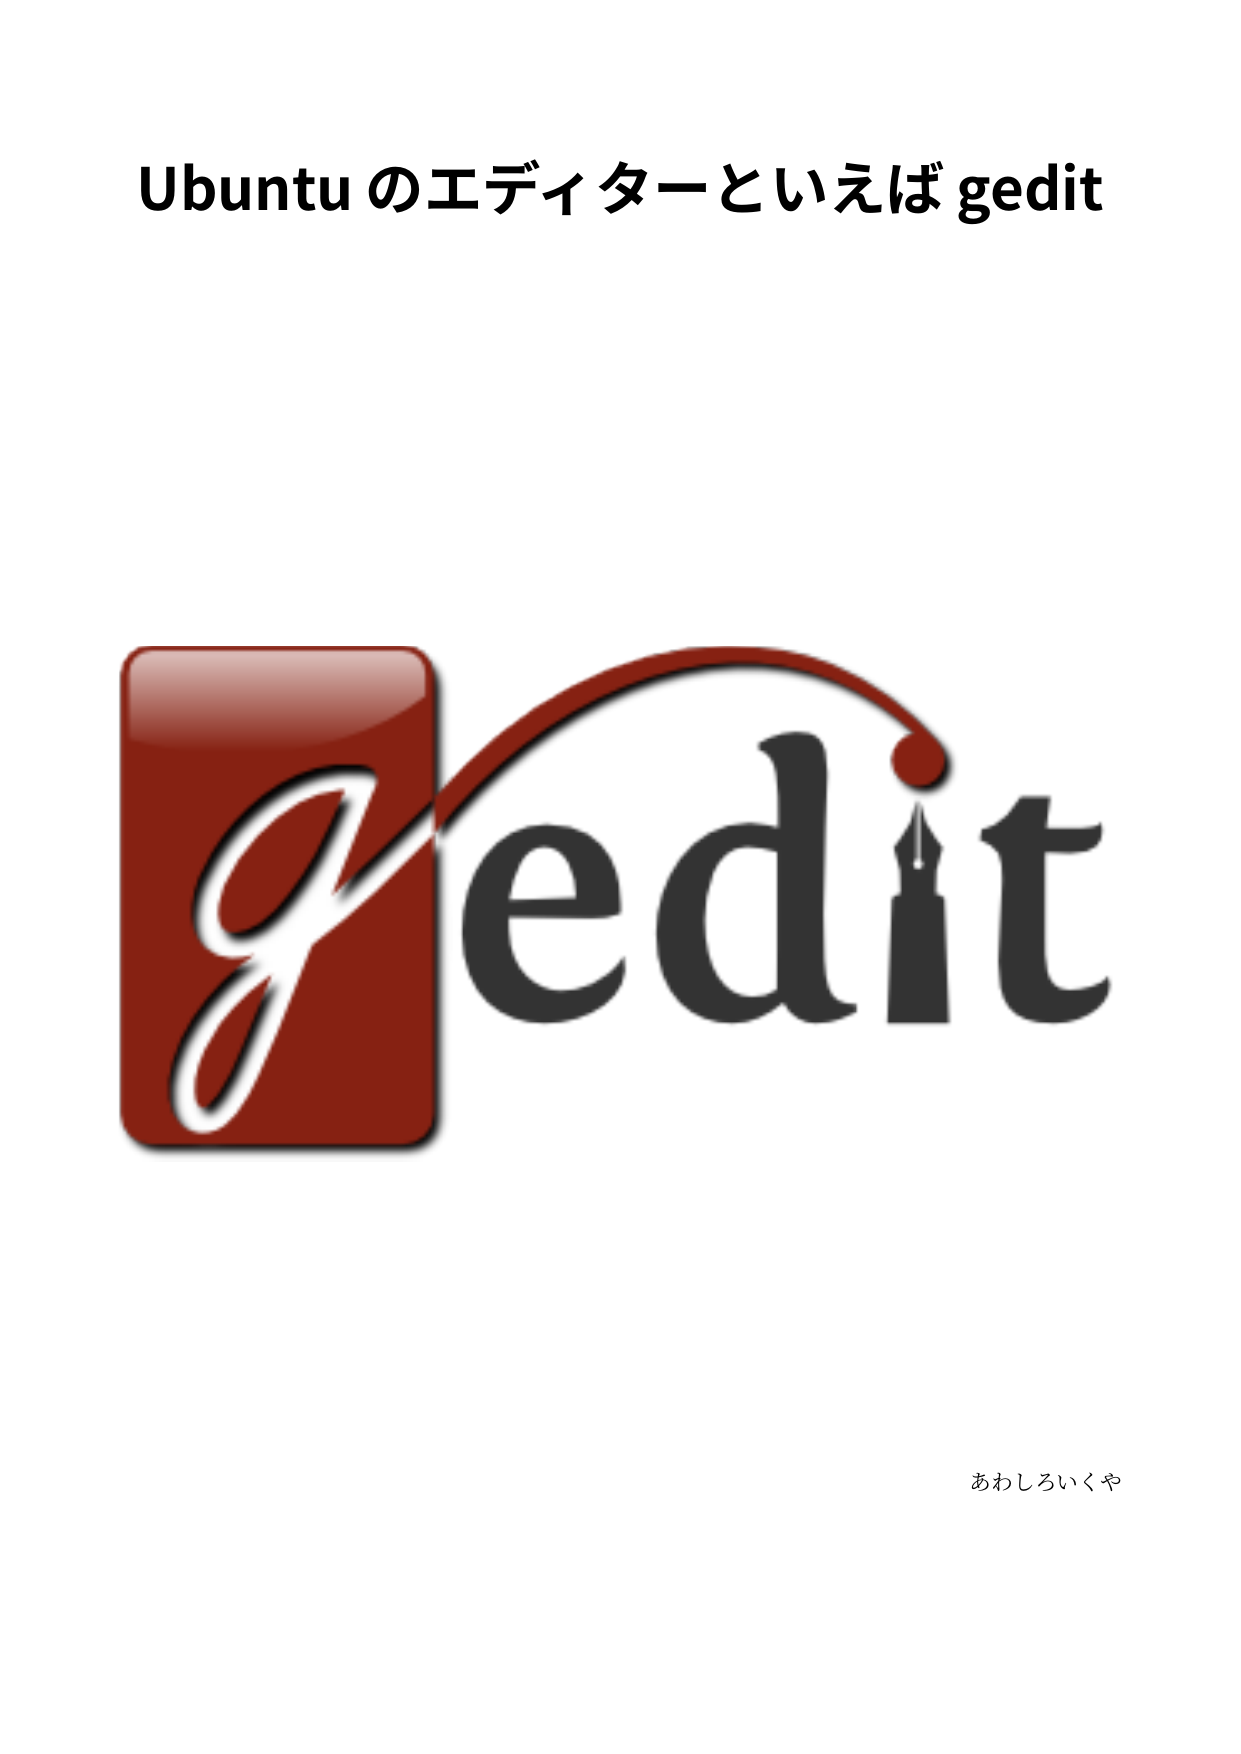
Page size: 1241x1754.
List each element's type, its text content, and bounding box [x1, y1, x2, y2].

title Ubuntuのエディターといえばgedit [118, 143, 1122, 228]
text あわしろいくや [118, 1466, 1122, 1497]
picture [118, 646, 1123, 1162]
